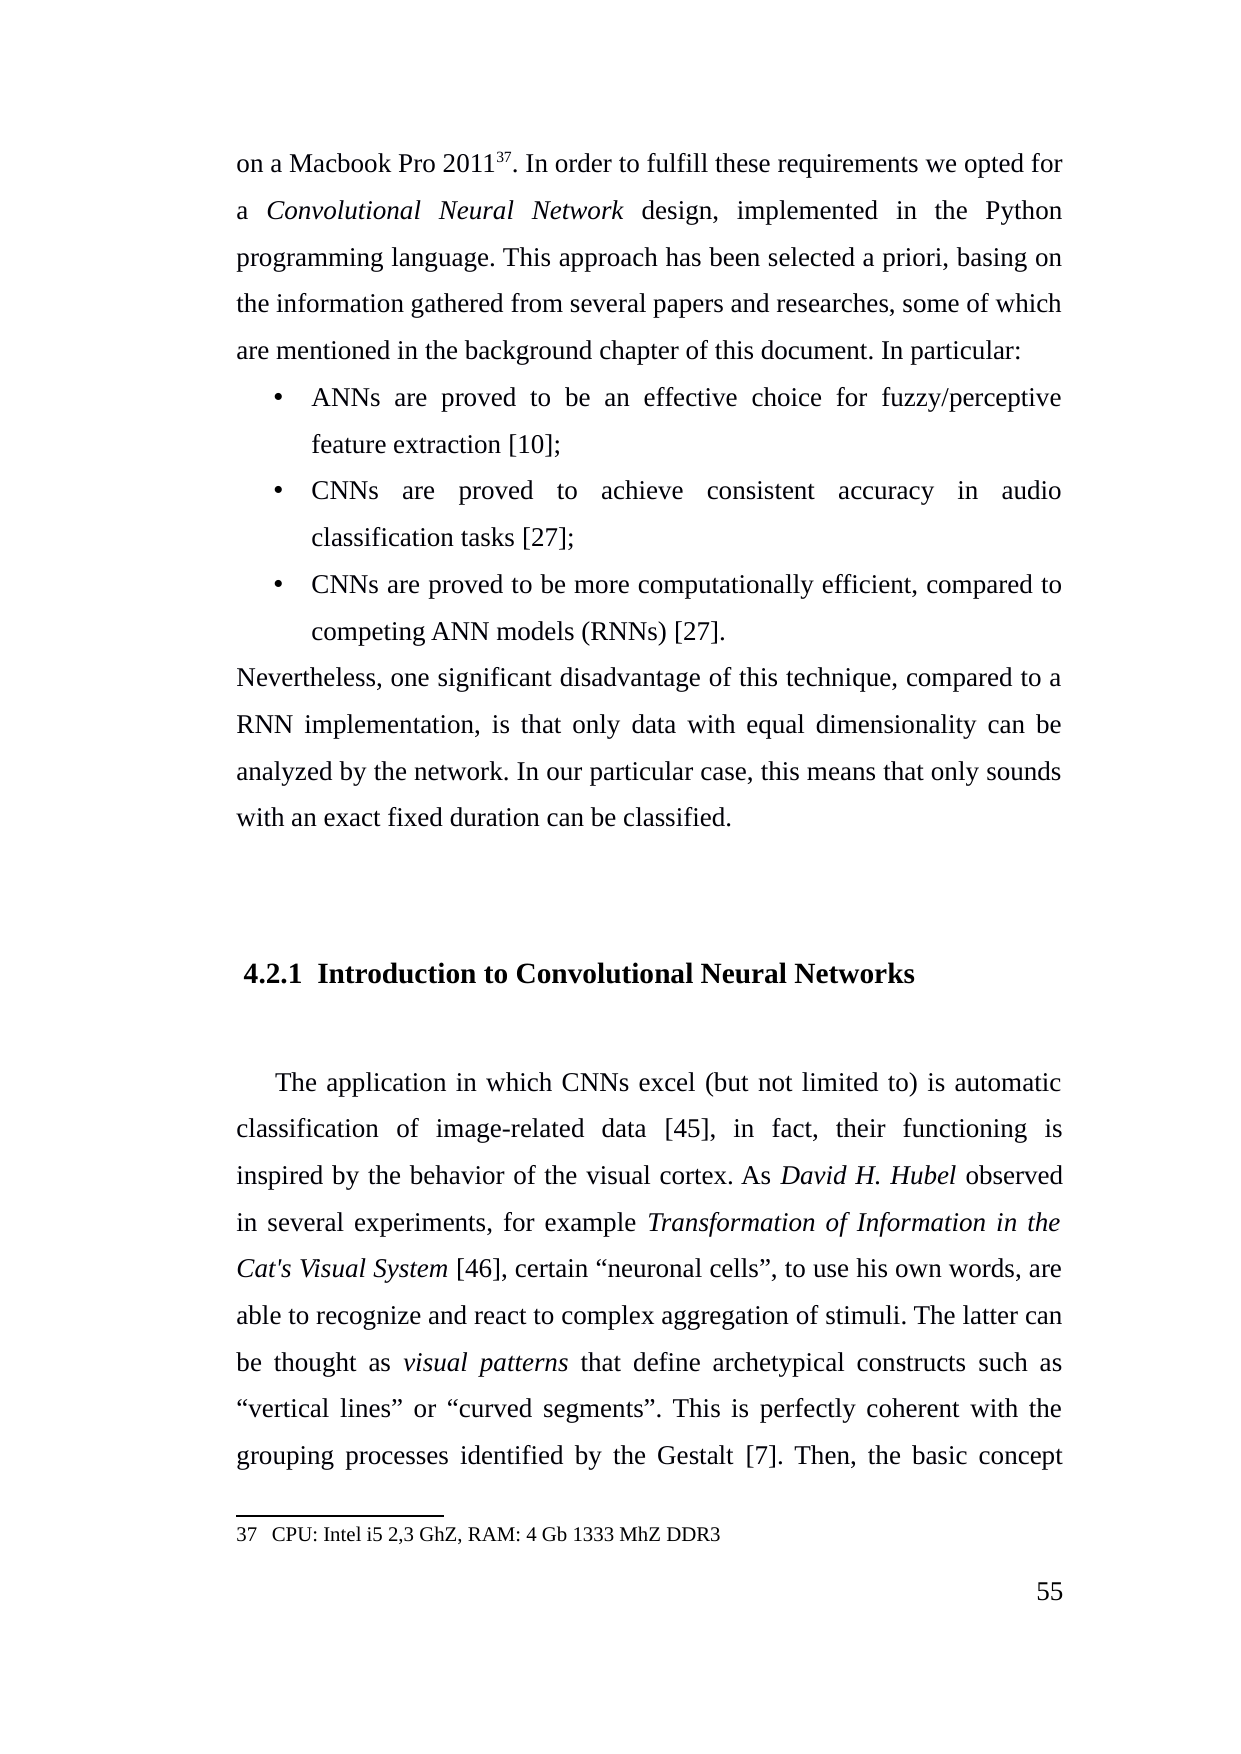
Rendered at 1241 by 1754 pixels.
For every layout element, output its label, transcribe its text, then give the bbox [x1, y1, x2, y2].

text The application in which CNNs excel (but not limited to) is automatic classification of image-related data [45], in fact, their functioning is inspired by the behavior of the visual cortex. As David H. Hubel observed in several experiments, for example Transformation of Information in the Cat's Visual System [46], certain “neuronal cells”, to use his own words, are able to recognize and react to complex aggregation of stimuli. The latter can be thought as visual patterns that define archetypical constructs such as “vertical lines” or “curved segments”. This is perfectly coherent with the grouping processes identified by the Gestalt [7]. Then, the basic concept [236, 1066, 1063, 1470]
list ANNs are proved to be an effective choice for fuzzy/perceptive feature extraction [10]; [274, 381, 1063, 459]
list CNNs are proved to be more computationally efficient, compared to competing ANN models (RNNs) [27]. [274, 568, 1063, 646]
subtitle Introduction to Convolutional Neural Networks [236, 956, 1063, 989]
text CPU: Intel i5 2,3 GhZ, RAM: 4 Gb 1333 MhZ DDR3 [236, 1522, 1063, 1546]
text on a Macbook Pro 2011. In order to fulfill these requirements we opted for a Convolutional Neural Network design, implemented in the Python programming language. This approach has been selected a priori, basing on the information gathered from several papers and researches, some of which are mentioned in the background chapter of this document. In particular: [236, 148, 1063, 365]
list CNNs are proved to achieve consistent accuracy in audio classification tasks [27]; [274, 474, 1063, 552]
text Nevertheless, one significant disadvantage of this technique, compared to a RNN implementation, is that only data with equal dimensionality can be analyzed by the network. In our particular case, this means that only sounds with an exact fixed duration can be classified. [236, 661, 1063, 832]
